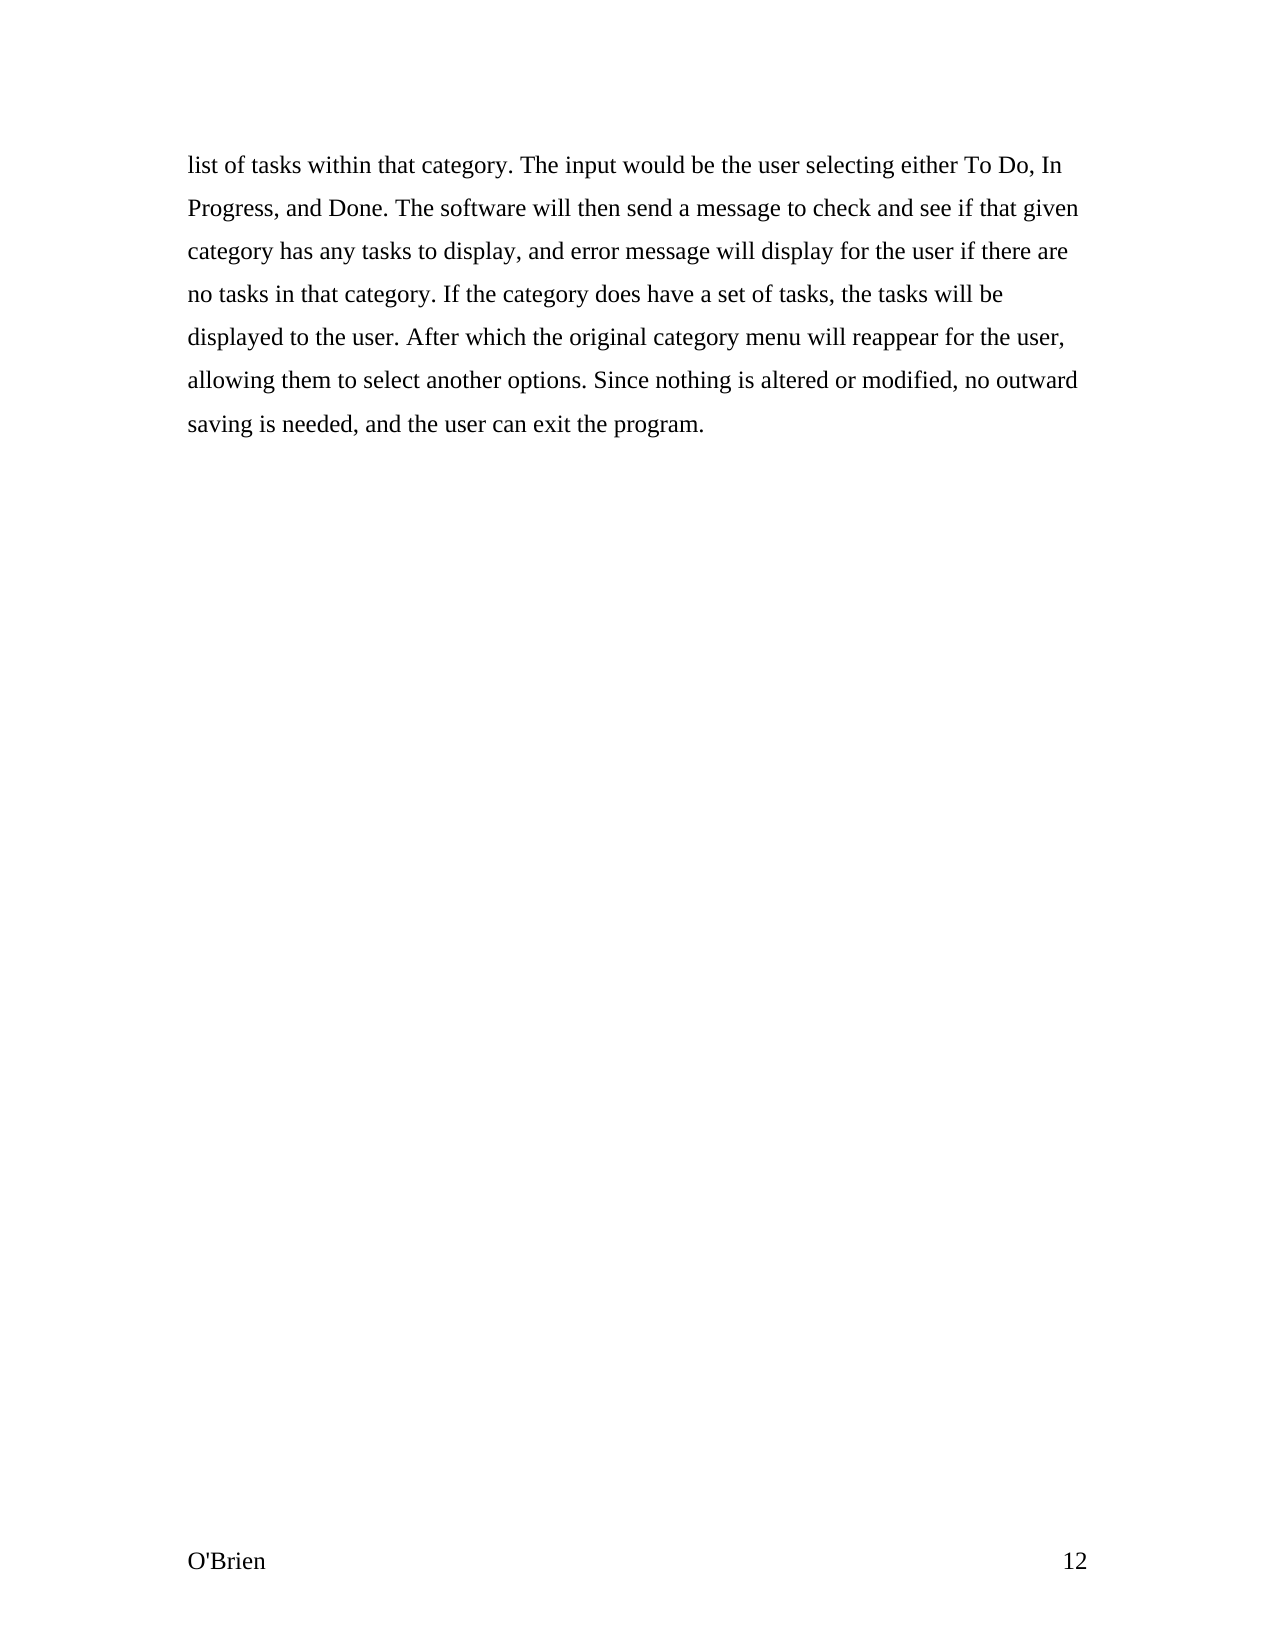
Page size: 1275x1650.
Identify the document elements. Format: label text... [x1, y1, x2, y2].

text list of tasks within that category. The input would be the user selecting either To Do, In Progress, and Done. The software will then send a message to check and see if that given category has any tasks to display, and error message will display for the user if there are no tasks in that category. If the category does have a set of tasks, the tasks will be displayed to the user. After which the original category menu will reappear for the user, allowing them to select another options. Since nothing is altered or modified, no outward saving is needed, and the user can exit the program. [187, 150, 1087, 437]
